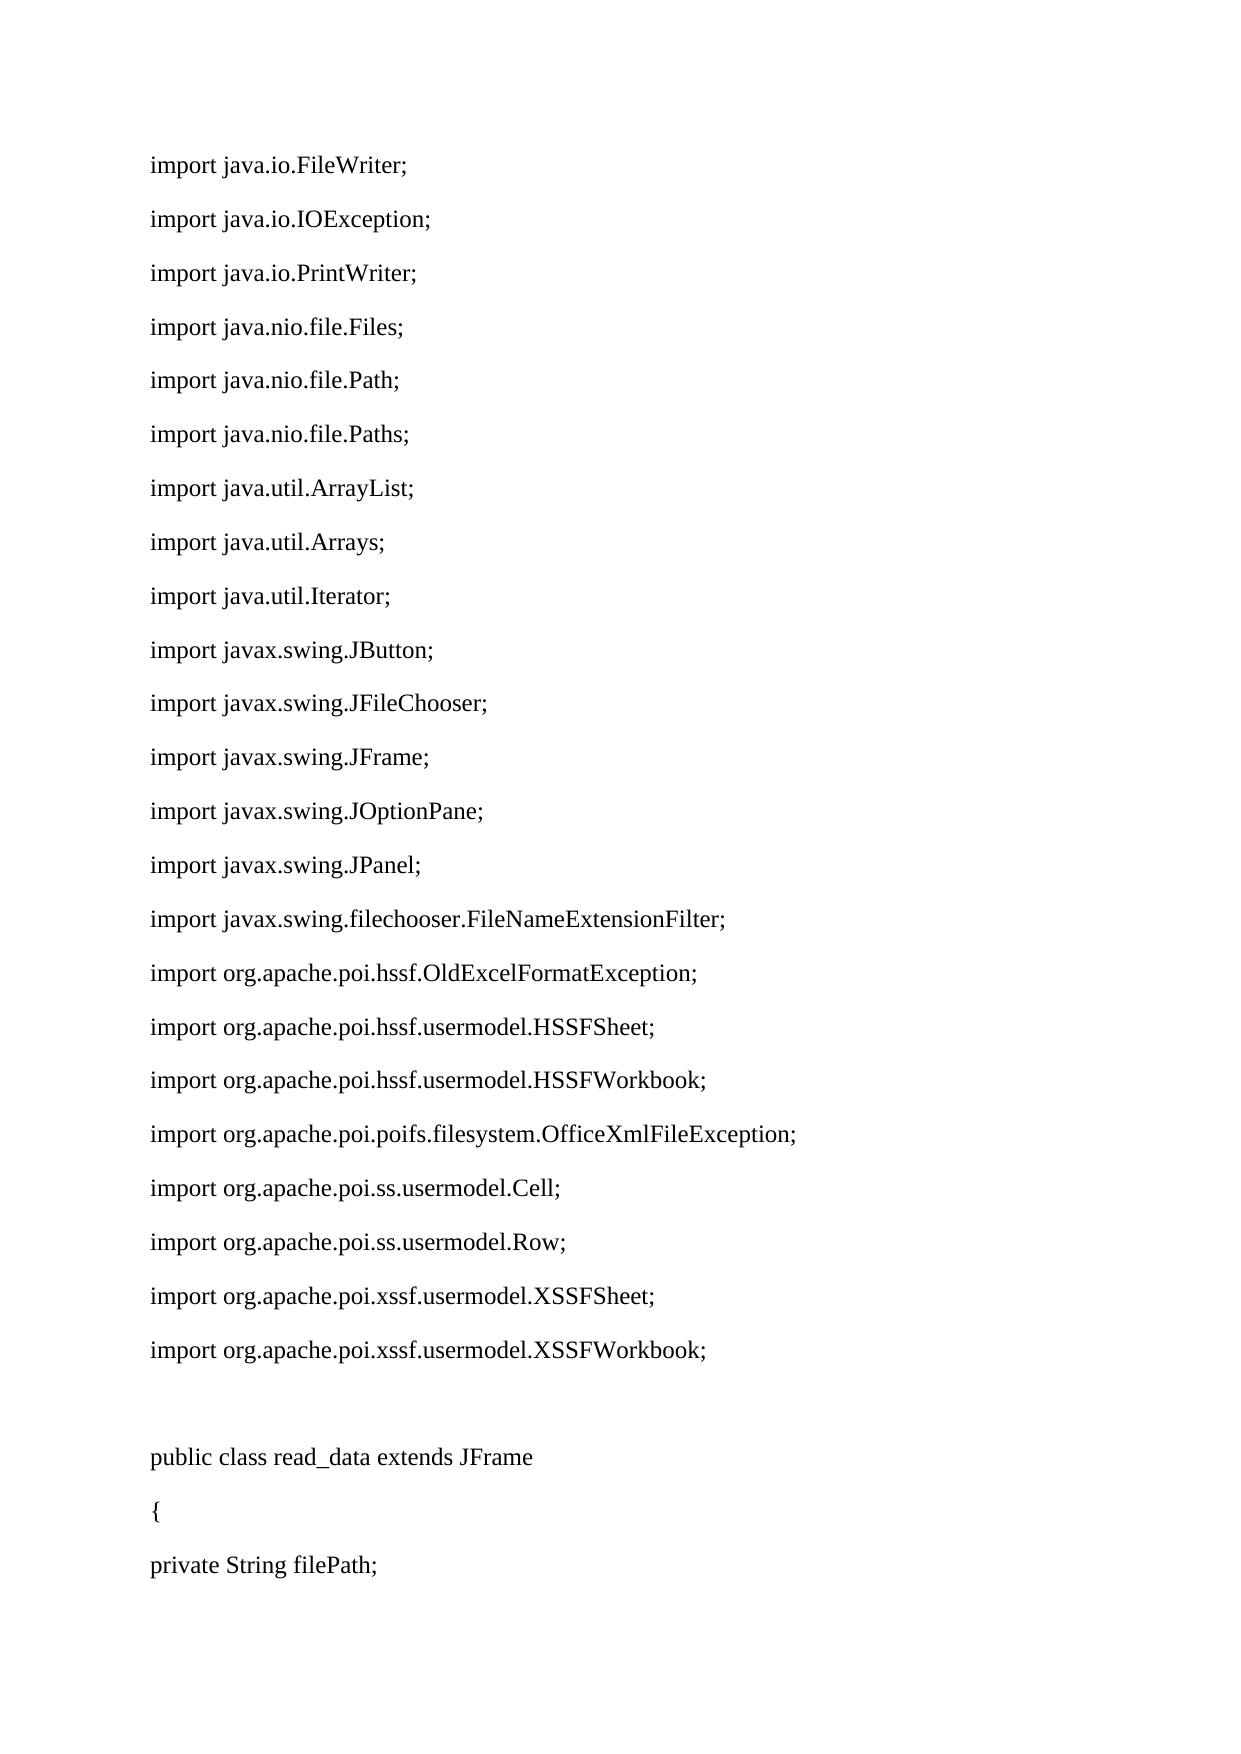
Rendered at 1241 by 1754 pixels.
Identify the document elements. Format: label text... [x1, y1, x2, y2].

text import org.apache.poi.xssf.usermodel.XSSFWorkbook; [150, 1335, 1090, 1363]
text import java.util.Arrays; [150, 527, 1090, 556]
text import java.util.Iterator; [150, 581, 1090, 609]
text import java.io.IOException; [150, 204, 1090, 233]
text import java.io.FileWriter; [150, 150, 1090, 179]
text import org.apache.poi.hssf.usermodel.HSSFSheet; [150, 1012, 1090, 1040]
text import java.io.PrintWriter; [150, 258, 1090, 286]
text { [150, 1496, 1090, 1525]
text public class read_data extends JFrame [150, 1442, 1090, 1471]
text import org.apache.poi.ss.usermodel.Cell; [150, 1173, 1090, 1202]
text import org.apache.poi.xssf.usermodel.XSSFSheet; [150, 1281, 1090, 1310]
text import javax.swing.filechooser.FileNameExtensionFilter; [150, 904, 1090, 933]
text import javax.swing.JFrame; [150, 742, 1090, 771]
text import java.nio.file.Files; [150, 312, 1090, 340]
text import org.apache.poi.ss.usermodel.Row; [150, 1227, 1090, 1256]
text import java.nio.file.Path; [150, 365, 1090, 394]
text import org.apache.poi.hssf.usermodel.HSSFWorkbook; [150, 1066, 1090, 1094]
text import javax.swing.JPanel; [150, 850, 1090, 879]
text import java.util.ArrayList; [150, 473, 1090, 502]
text import java.nio.file.Paths; [150, 419, 1090, 448]
text private String filePath; [150, 1550, 1090, 1579]
text import javax.swing.JButton; [150, 635, 1090, 663]
text import javax.swing.JOptionPane; [150, 796, 1090, 825]
text import org.apache.poi.hssf.OldExcelFormatException; [150, 958, 1090, 987]
text import javax.swing.JFileChooser; [150, 688, 1090, 717]
text import org.apache.poi.poifs.filesystem.OfficeXmlFileException; [150, 1119, 1090, 1148]
